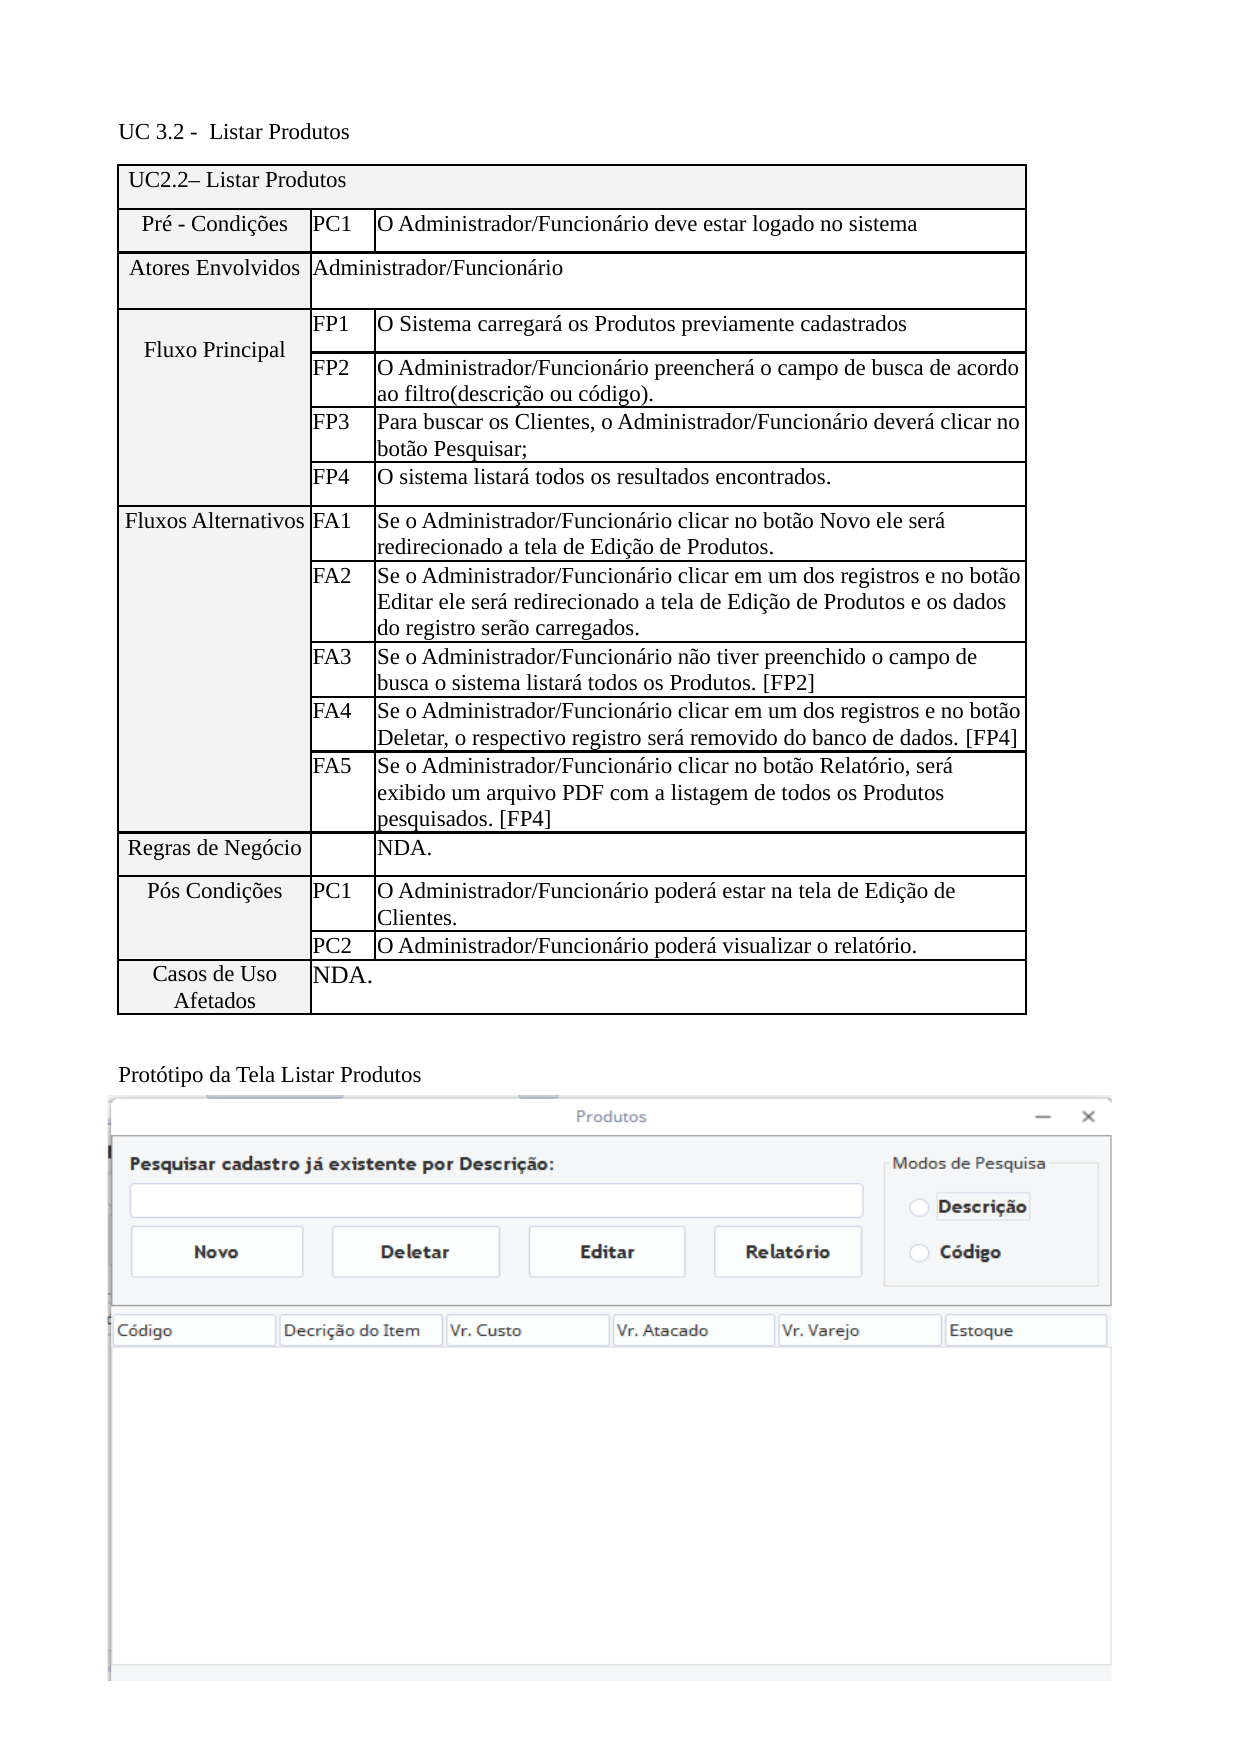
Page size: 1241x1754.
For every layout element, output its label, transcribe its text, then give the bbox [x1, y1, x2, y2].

table_cell O Administrador/Funcionário poderá estar na tela de Edição de Clientes. [376, 877, 1025, 930]
table_cell NDA. [312, 961, 1025, 1013]
table_cell Se o Administrador/Funcionário clicar no botão Relatório, será exibido um arquivo PDF com a listagem de todos os Produtos pesquisados. [FP4] [376, 753, 1025, 831]
table_cell FP4 [312, 463, 374, 505]
table_cell FA2 [312, 562, 374, 641]
table_cell Se o Administrador/Funcionário clicar em um dos registros e no botão Deletar, o respectivo registro será removido do banco de dados. [FP4] [376, 698, 1025, 750]
picture [107, 1095, 1112, 1681]
table_cell FP2 [312, 354, 374, 406]
table_cell Pré - Condições [119, 210, 310, 251]
table_cell O Administrador/Funcionário preencherá o campo de busca de acordo ao filtro(descrição ou código). [376, 354, 1025, 406]
table_cell Se o Administrador/Funcionário clicar em um dos registros e no botão Editar ele será redirecionado a tela de Edição de Produtos e os dados do registro serão carregados. [376, 562, 1025, 641]
table_cell FA1 [312, 507, 374, 559]
table_cell Casos de Uso Afetados [119, 961, 310, 1013]
table_cell Administrador/Funcionário [312, 254, 1025, 308]
table_cell O Administrador/Funcionário poderá visualizar o relatório. [376, 932, 1025, 958]
table_cell Se o Administrador/Funcionário clicar no botão Novo ele será redirecionado a tela de Edição de Produtos. [376, 507, 1025, 559]
table_cell Pós Condições [119, 877, 310, 958]
table_cell Para buscar os Clientes, o Administrador/Funcionário deverá clicar no botão Pesquisar; [376, 408, 1025, 461]
table_cell FA5 [312, 753, 374, 831]
table_cell PC1 [312, 210, 374, 251]
table_cell FA3 [312, 643, 374, 696]
table_cell O Administrador/Funcionário deve estar logado no sistema [376, 210, 1025, 251]
text Protótipo da Tela Listar Produtos [118, 1061, 1122, 1087]
table_cell FP1 [312, 310, 374, 351]
table_cell [312, 834, 374, 875]
table_cell Regras de Negócio [119, 834, 310, 875]
table_cell FP3 [312, 408, 374, 461]
table_cell PC1 [312, 877, 374, 930]
table_cell FA4 [312, 698, 374, 750]
table_cell Fluxo Principal [119, 310, 310, 505]
table_header UC2.2– Listar Produtos [119, 166, 1025, 208]
table_cell O sistema listará todos os resultados encontrados. [376, 463, 1025, 505]
table_cell O Sistema carregará os Produtos previamente cadastrados [376, 310, 1025, 351]
table_cell Atores Envolvidos [119, 254, 310, 308]
table_cell NDA. [376, 834, 1025, 875]
table_cell Se o Administrador/Funcionário não tiver preenchido o campo de busca o sistema listará todos os Produtos. [FP2] [376, 643, 1025, 696]
table_cell Fluxos Alternativos [119, 507, 310, 831]
table_cell PC2 [312, 932, 374, 958]
text UC 3.2 - Listar Produtos [118, 118, 1122, 144]
